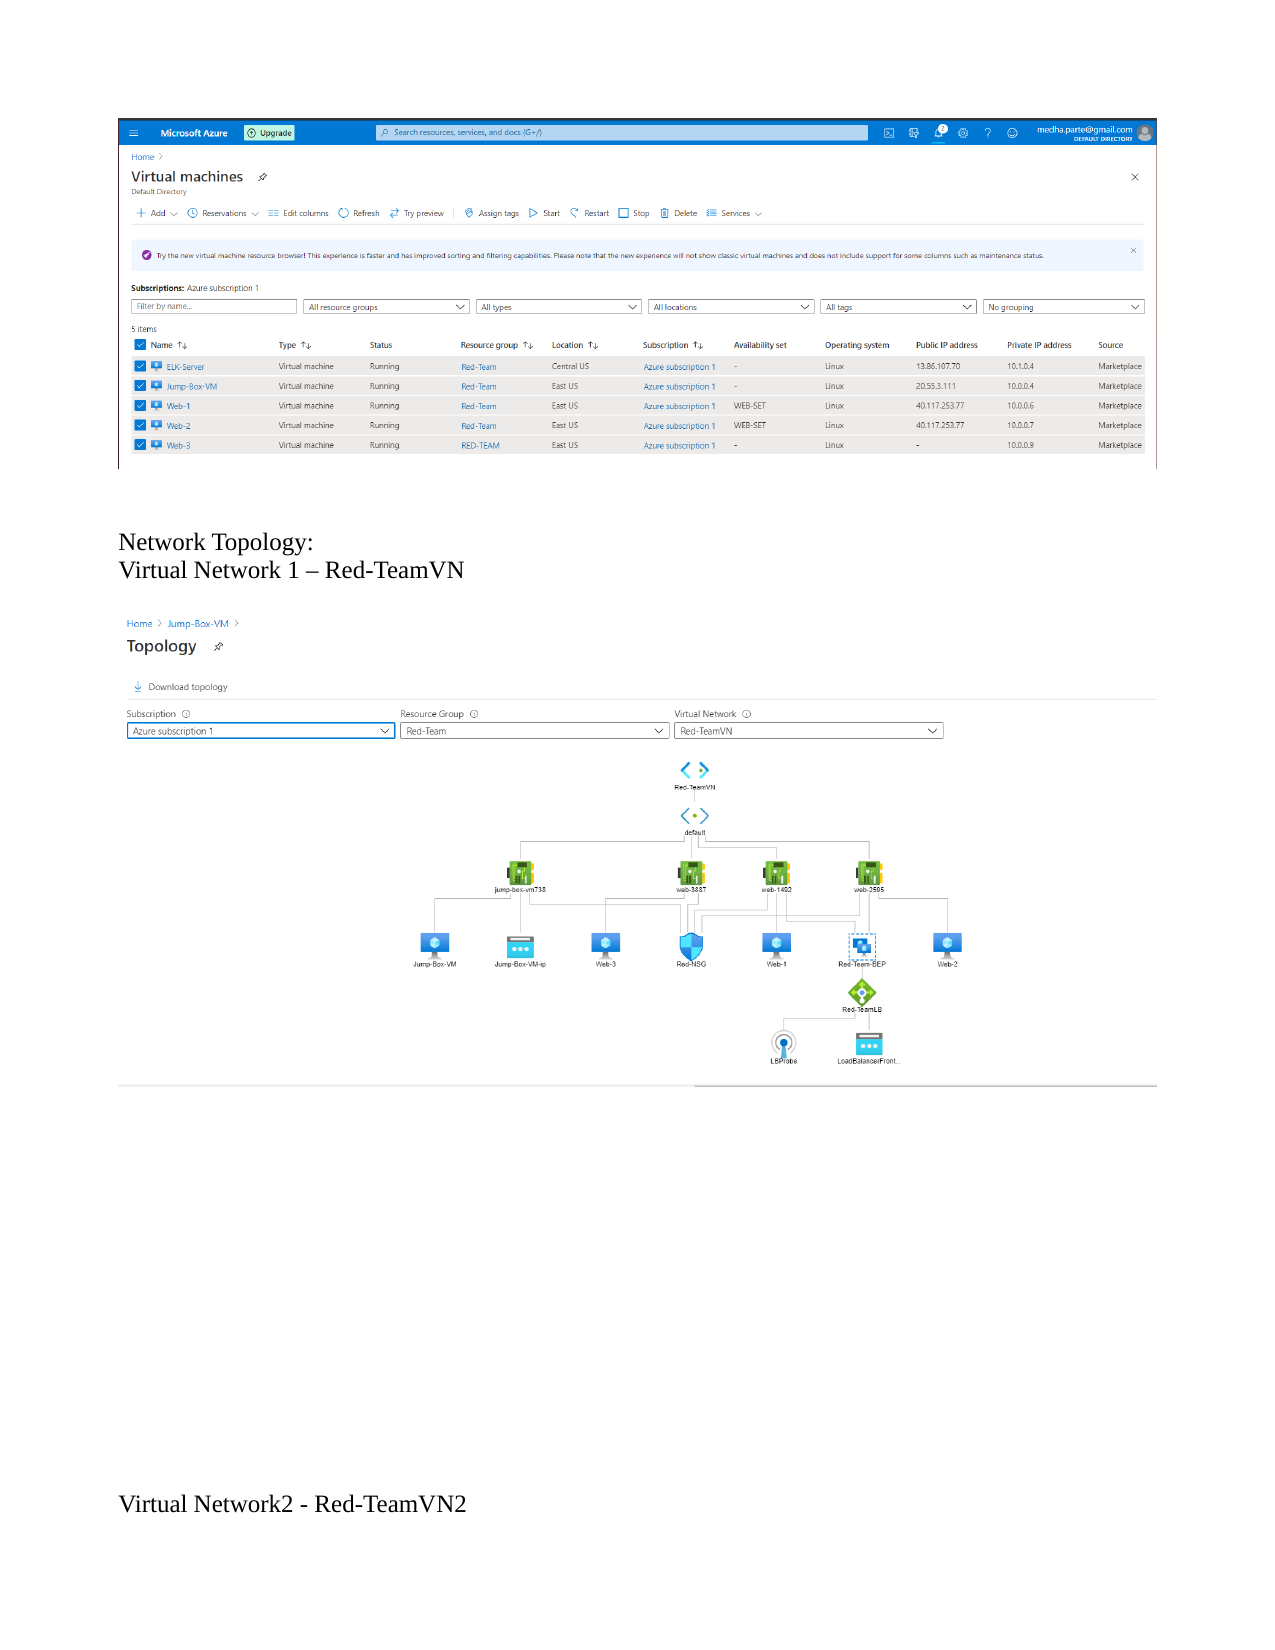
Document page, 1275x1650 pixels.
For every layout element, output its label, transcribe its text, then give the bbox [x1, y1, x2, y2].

picture [118, 118, 1157, 469]
text Virtual Network 1 – Red-TeamVN [118, 555, 1157, 584]
text Virtual Network2 - Red-TeamVN2 [118, 1489, 1157, 1518]
text Network Topology: [118, 527, 1157, 555]
picture [118, 612, 1157, 1087]
